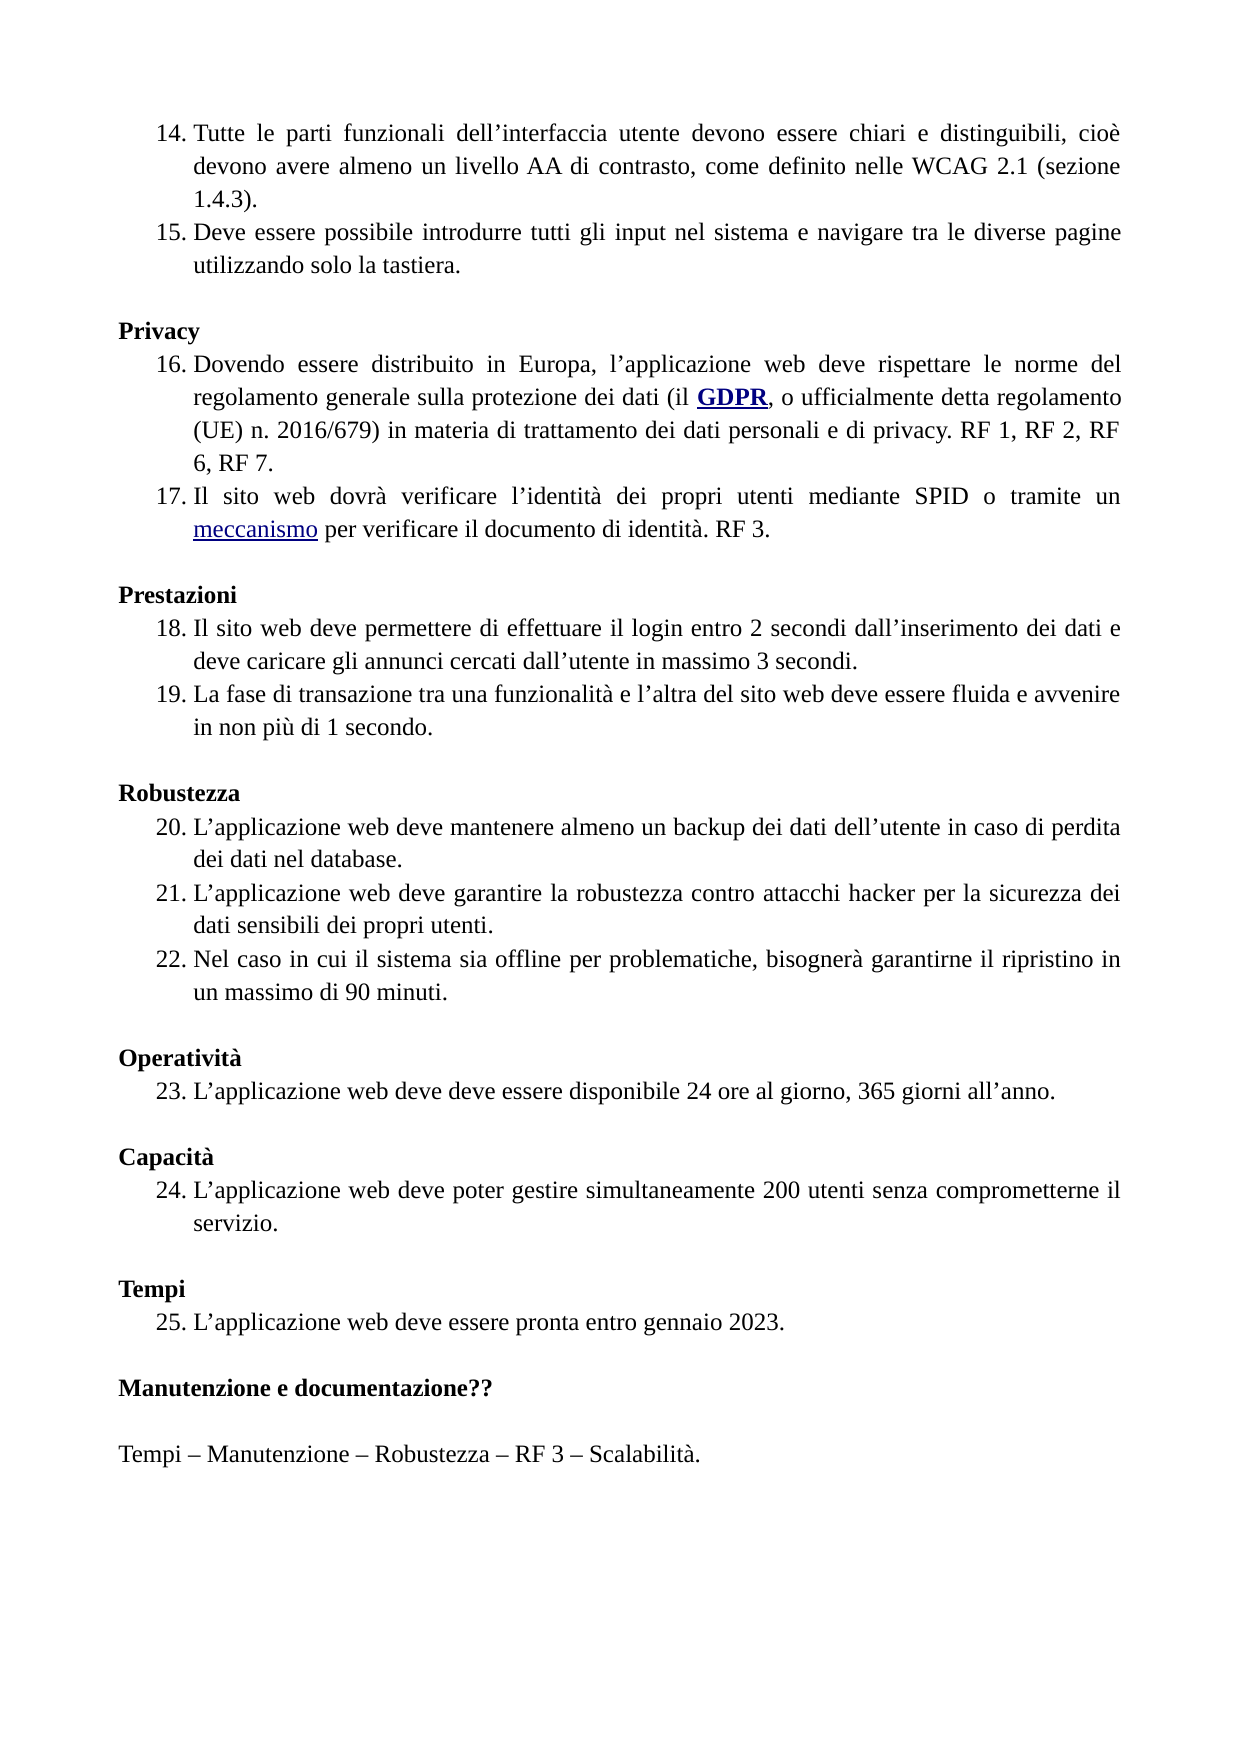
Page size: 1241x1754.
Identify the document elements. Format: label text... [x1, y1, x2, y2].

list L’applicazione web deve essere pronta entro gennaio 2023. [156, 1307, 1122, 1336]
list Il sito web deve permettere di effettuare il login entro 2 secondi dall’inserimento dei dati e deve caricare gli annunci cercati dall’utente in massimo 3 secondi. [156, 613, 1122, 675]
text Capacità [118, 1142, 1122, 1171]
text Tempi – Manutenzione – Robustezza – RF 3 – Scalabilità. [118, 1439, 1122, 1468]
list L’applicazione web deve poter gestire simultaneamente 200 utenti senza comprometterne il servizio. [156, 1175, 1122, 1237]
list La fase di transazione tra una funzionalità e l’altra del sito web deve essere fluida e avvenire in non più di 1 secondo. [156, 679, 1122, 741]
text Robustezza [118, 778, 1122, 807]
list L’applicazione web deve mantenere almeno un backup dei dati dell’utente in caso di perdita dei dati nel database. [156, 812, 1122, 873]
text Manutenzione e documentazione?? [118, 1373, 1122, 1402]
list Tutte le parti funzionali dell’interfaccia utente devono essere chiari e distinguibili, cioè devono avere almeno un livello AA di contrasto, come definito nelle WCAG 2.1 (sezione 1.4.3). [156, 118, 1122, 213]
list Operatività [118, 1043, 1122, 1071]
list Nel caso in cui il sistema sia offline per problematiche, bisognerà garantirne il ripristino in un massimo di 90 minuti. [156, 944, 1122, 1005]
text Tempi [118, 1274, 1122, 1303]
text Privacy [118, 316, 1122, 345]
text Prestazioni [118, 580, 1122, 609]
list Il sito web dovrà verificare l’identità dei propri utenti mediante SPID o tramite un meccanismo per verificare il documento di identità. RF 3. [156, 481, 1122, 543]
list Deve essere possibile introdurre tutti gli input nel sistema e navigare tra le diverse pagine utilizzando solo la tastiera. [156, 217, 1122, 279]
list Dovendo essere distribuito in Europa, l’applicazione web deve rispettare le norme del regolamento generale sulla protezione dei dati (il GDPR, o ufficialmente detta regolamento (UE) n. 2016/679) in materia di trattamento dei dati personali e di privacy. RF 1, RF 2, RF 6, RF 7. [156, 349, 1122, 477]
list L’applicazione web deve deve essere disponibile 24 ore al giorno, 365 giorni all’anno. [156, 1076, 1122, 1104]
list L’applicazione web deve garantire la robustezza contro attacchi hacker per la sicurezza dei dati sensibili dei propri utenti. [156, 878, 1122, 939]
